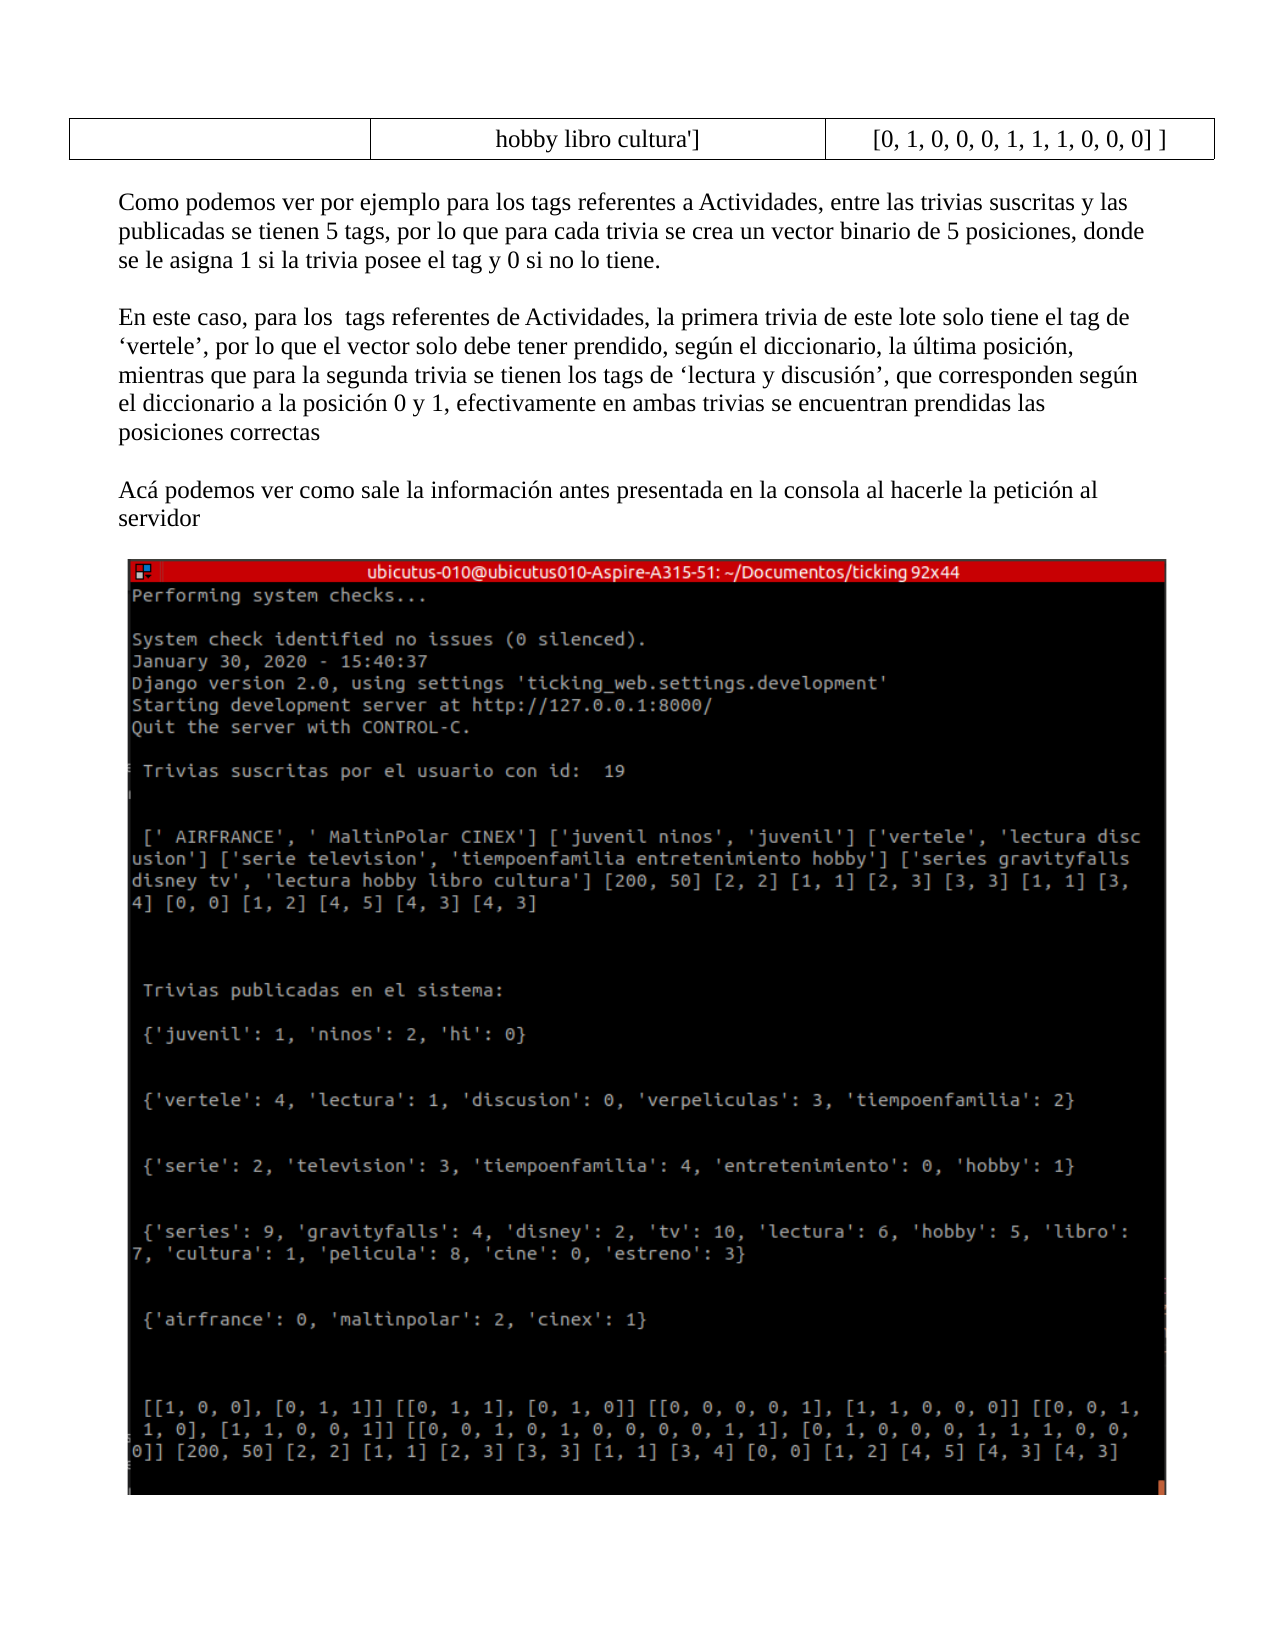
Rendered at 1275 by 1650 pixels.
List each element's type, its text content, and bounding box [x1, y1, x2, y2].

text En este caso, para los tags referentes de Actividades, la primera trivia de este lote solo tiene el tag de ‘vertele’, por lo que el vector solo debe tener prendido, según el diccionario, la última posición, mientras que para la segunda trivia se tienen los tags de ‘lectura y discusión’, que corresponden según el diccionario a la posición 0 y 1, efectivamente en ambas trivias se encuentran prendidas las posiciones correctas [118, 302, 1157, 446]
table_cell hobby libro cultura'] [371, 119, 825, 158]
table_cell [0, 1, 0, 0, 0, 1, 1, 1, 0, 0, 0] ] [826, 119, 1214, 158]
text Como podemos ver por ejemplo para los tags referentes a Actividades, entre las trivias suscritas y las publicadas se tienen 5 tags, por lo que para cada trivia se crea un vector binario de 5 posiciones, donde se le asigna 1 si la trivia posee el tag y 0 si no lo tiene. [118, 187, 1157, 273]
text Acá podemos ver como sale la información antes presentada en la consola al hacerle la petición al servidor [118, 475, 1157, 532]
picture [127, 559, 1167, 1495]
table_cell [70, 119, 370, 158]
